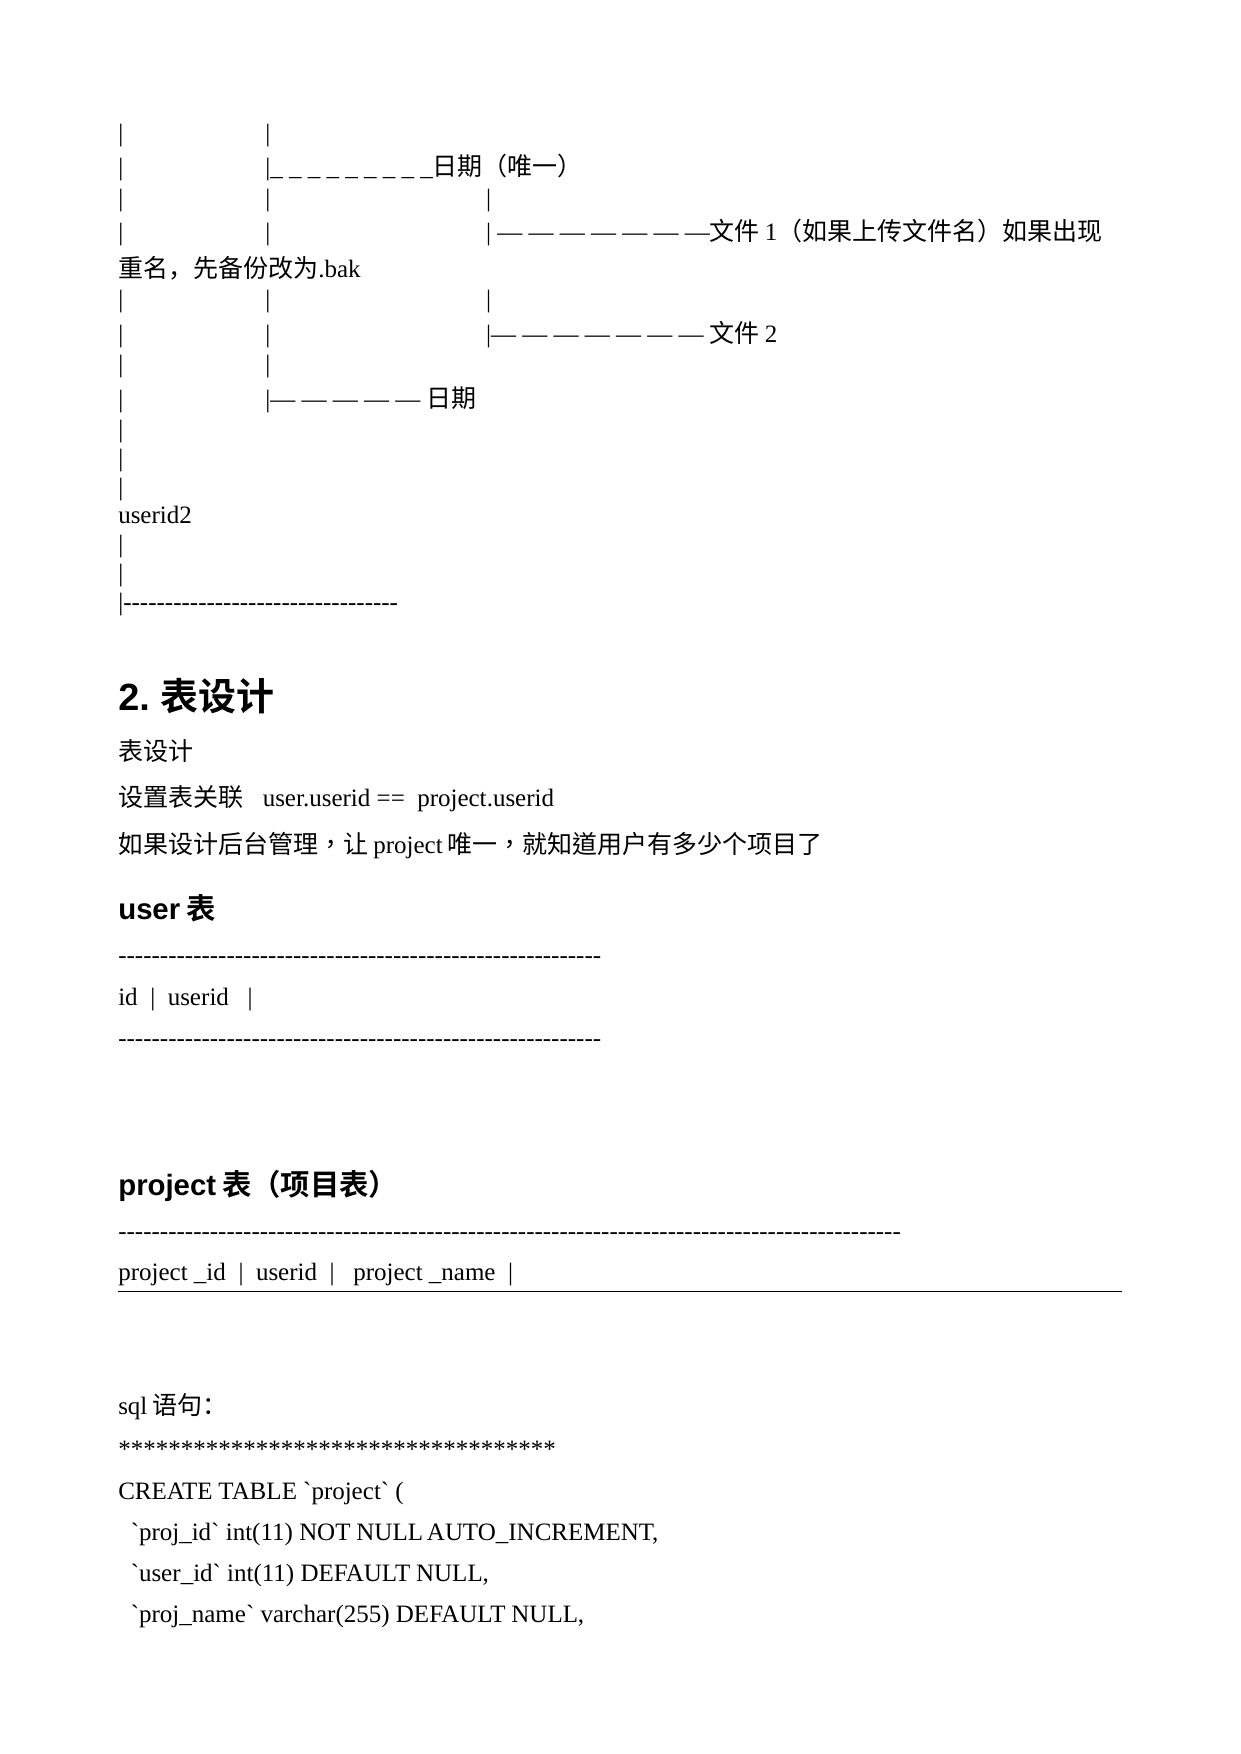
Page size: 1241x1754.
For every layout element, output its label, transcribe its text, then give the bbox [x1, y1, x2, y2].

text id | userid | [118, 982, 1122, 1010]
text | | | [118, 284, 1122, 313]
subtitle user表 [118, 888, 1122, 928]
subtitle project表（项目表） [118, 1161, 1122, 1204]
text | [118, 443, 1122, 472]
subtitle 2. 表设计 [118, 669, 1122, 721]
text project _id | userid | project _name | [118, 1257, 1122, 1291]
text ---------------------------------------------------------------------------------------------- [118, 1216, 1122, 1245]
text ---------------------------------------------------------- [118, 1023, 1122, 1052]
text | [118, 414, 1122, 443]
text 如果设计后台管理，让project唯一，就知道用户有多少个项目了 [118, 827, 1122, 861]
text |--------------------------------- [118, 587, 1122, 616]
text | [118, 558, 1122, 587]
text 设置表关联 user.userid == project.userid [118, 780, 1122, 814]
text userid2 [118, 501, 1122, 529]
text | | | — — — — — — —文件1（如果上传文件名）如果出现重名，先备份改为.bak [118, 212, 1122, 284]
text *********************************** [118, 1434, 1122, 1463]
text | | |— — — — — — — 文件2 [118, 313, 1122, 349]
text | | [118, 118, 1122, 147]
text | |_ _ _ _ _ _ _ _ _日期（唯一） [118, 147, 1122, 183]
text CREATE TABLE `project` ( [118, 1476, 1122, 1504]
text `proj_id` int(11) NOT NULL AUTO_INCREMENT, [118, 1517, 1122, 1546]
text | | | [118, 183, 1122, 212]
text ---------------------------------------------------------- [118, 940, 1122, 969]
text 表设计 [118, 733, 1122, 768]
text | | [118, 349, 1122, 378]
text `user_id` int(11) DEFAULT NULL, [118, 1558, 1122, 1587]
text | [118, 529, 1122, 558]
text sql语句： [118, 1386, 1122, 1422]
text | [118, 472, 1122, 501]
text `proj_name` varchar(255) DEFAULT NULL, [118, 1599, 1122, 1628]
text | |— — — — — 日期 [118, 378, 1122, 414]
